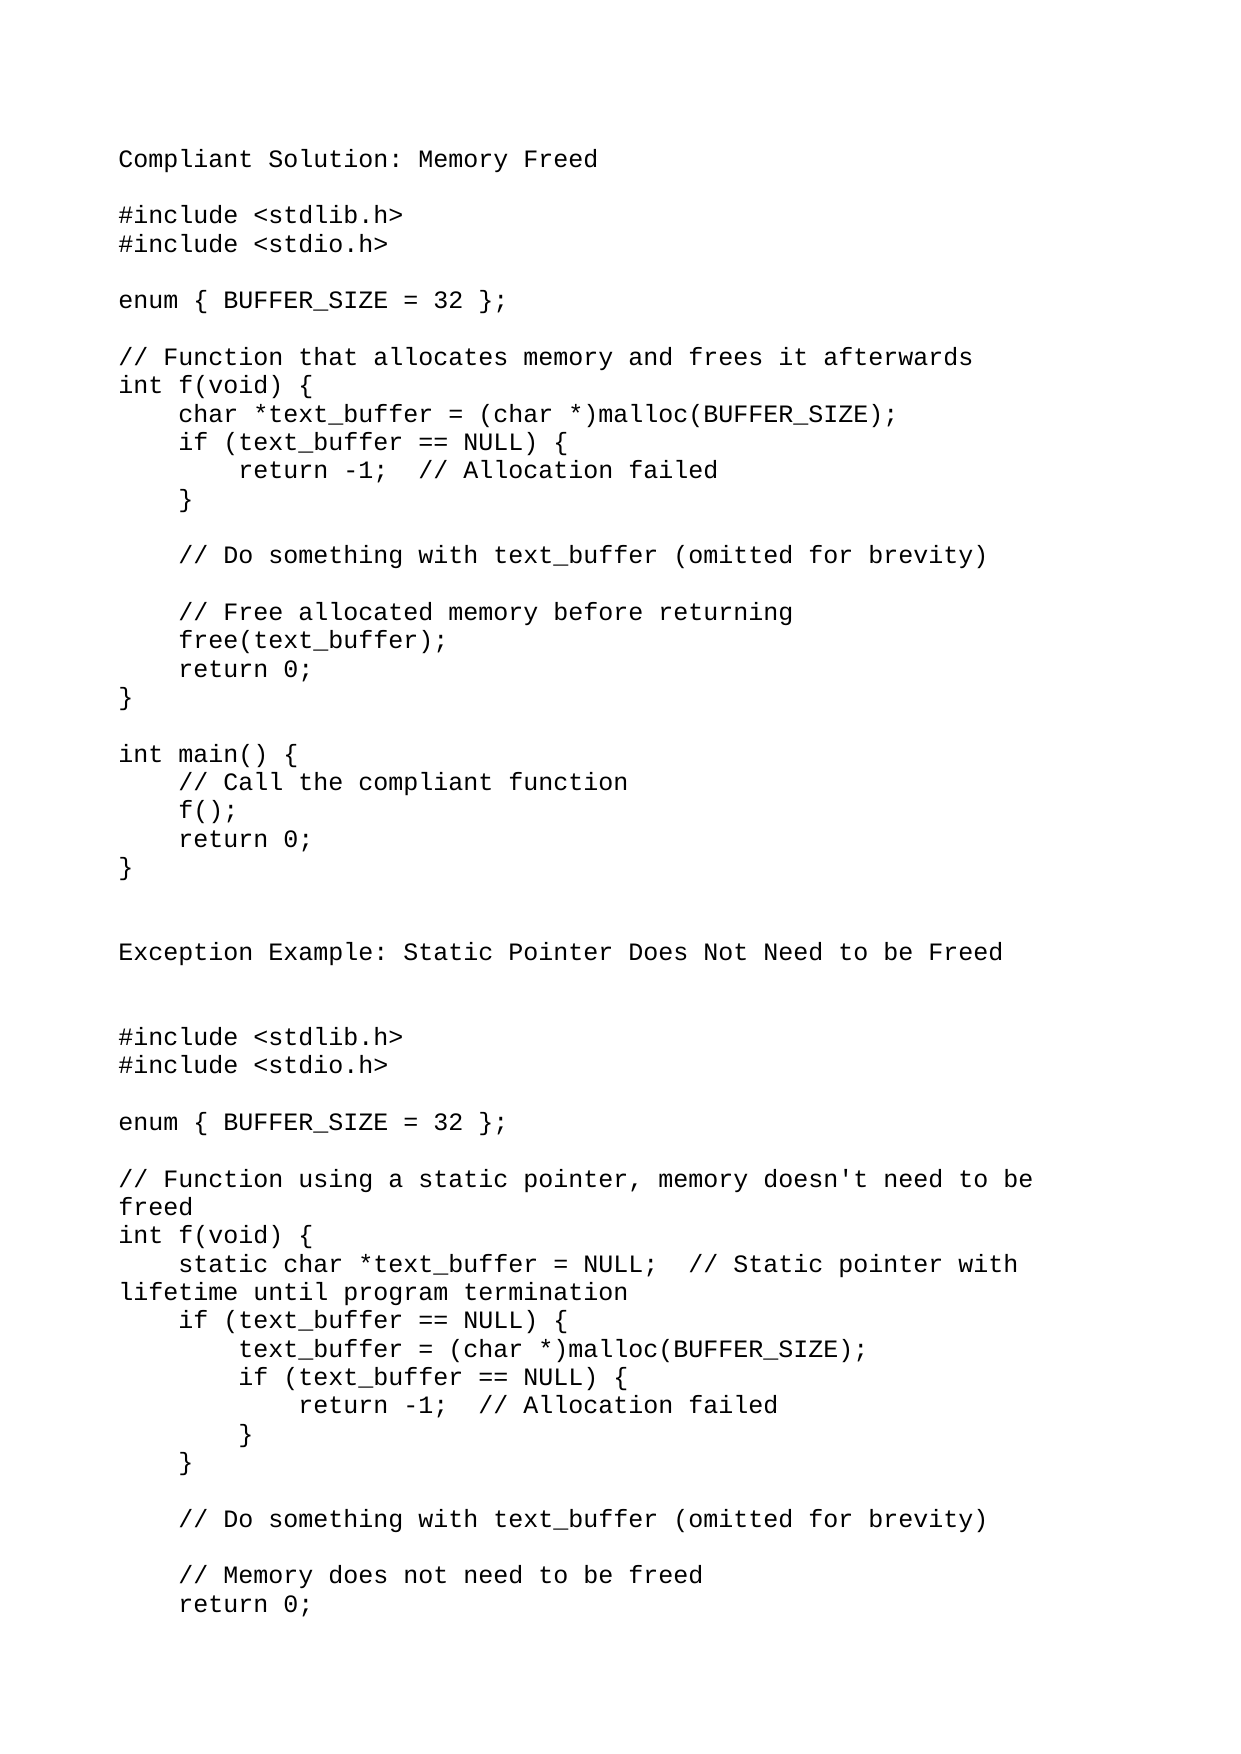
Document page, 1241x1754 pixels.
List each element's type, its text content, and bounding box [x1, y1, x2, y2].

text // Do something with text_buffer (omitted for brevity) [118, 543, 1122, 571]
text // Function that allocates memory and frees it afterwards [118, 345, 1122, 373]
text } [118, 486, 1122, 515]
text return 0; [118, 1591, 1122, 1620]
text return 0; [118, 656, 1122, 685]
text } [118, 1450, 1122, 1478]
text #include <stdlib.h> [118, 203, 1122, 231]
text Compliant Solution: Memory Freed [118, 146, 1122, 175]
text if (text_buffer == NULL) { [118, 430, 1122, 458]
text return -1; // Allocation failed [118, 458, 1122, 486]
text #include <stdio.h> [118, 231, 1122, 260]
text int f(void) { [118, 373, 1122, 401]
text free(text_buffer); [118, 628, 1122, 656]
text // Function using a static pointer, memory doesn't need to be freed [118, 1166, 1122, 1223]
text #include <stdlib.h> [118, 1025, 1122, 1053]
text Exception Example: Static Pointer Does Not Need to be Freed [118, 940, 1122, 968]
text } [118, 855, 1122, 883]
text // Free allocated memory before returning [118, 600, 1122, 628]
text } [118, 685, 1122, 713]
text char *text_buffer = (char *)malloc(BUFFER_SIZE); [118, 401, 1122, 430]
text return 0; [118, 826, 1122, 855]
text #include <stdio.h> [118, 1053, 1122, 1081]
text // Call the compliant function [118, 770, 1122, 798]
text // Memory does not need to be freed [118, 1563, 1122, 1591]
text if (text_buffer == NULL) { [118, 1308, 1122, 1336]
text return -1; // Allocation failed [118, 1393, 1122, 1421]
text } [118, 1421, 1122, 1450]
text enum { BUFFER_SIZE = 32 }; [118, 288, 1122, 316]
text static char *text_buffer = NULL; // Static pointer with lifetime until program termination [118, 1251, 1122, 1308]
text f(); [118, 798, 1122, 826]
text if (text_buffer == NULL) { [118, 1365, 1122, 1393]
text int main() { [118, 741, 1122, 770]
text text_buffer = (char *)malloc(BUFFER_SIZE); [118, 1336, 1122, 1365]
text // Do something with text_buffer (omitted for brevity) [118, 1506, 1122, 1535]
text enum { BUFFER_SIZE = 32 }; [118, 1110, 1122, 1138]
text int f(void) { [118, 1223, 1122, 1251]
